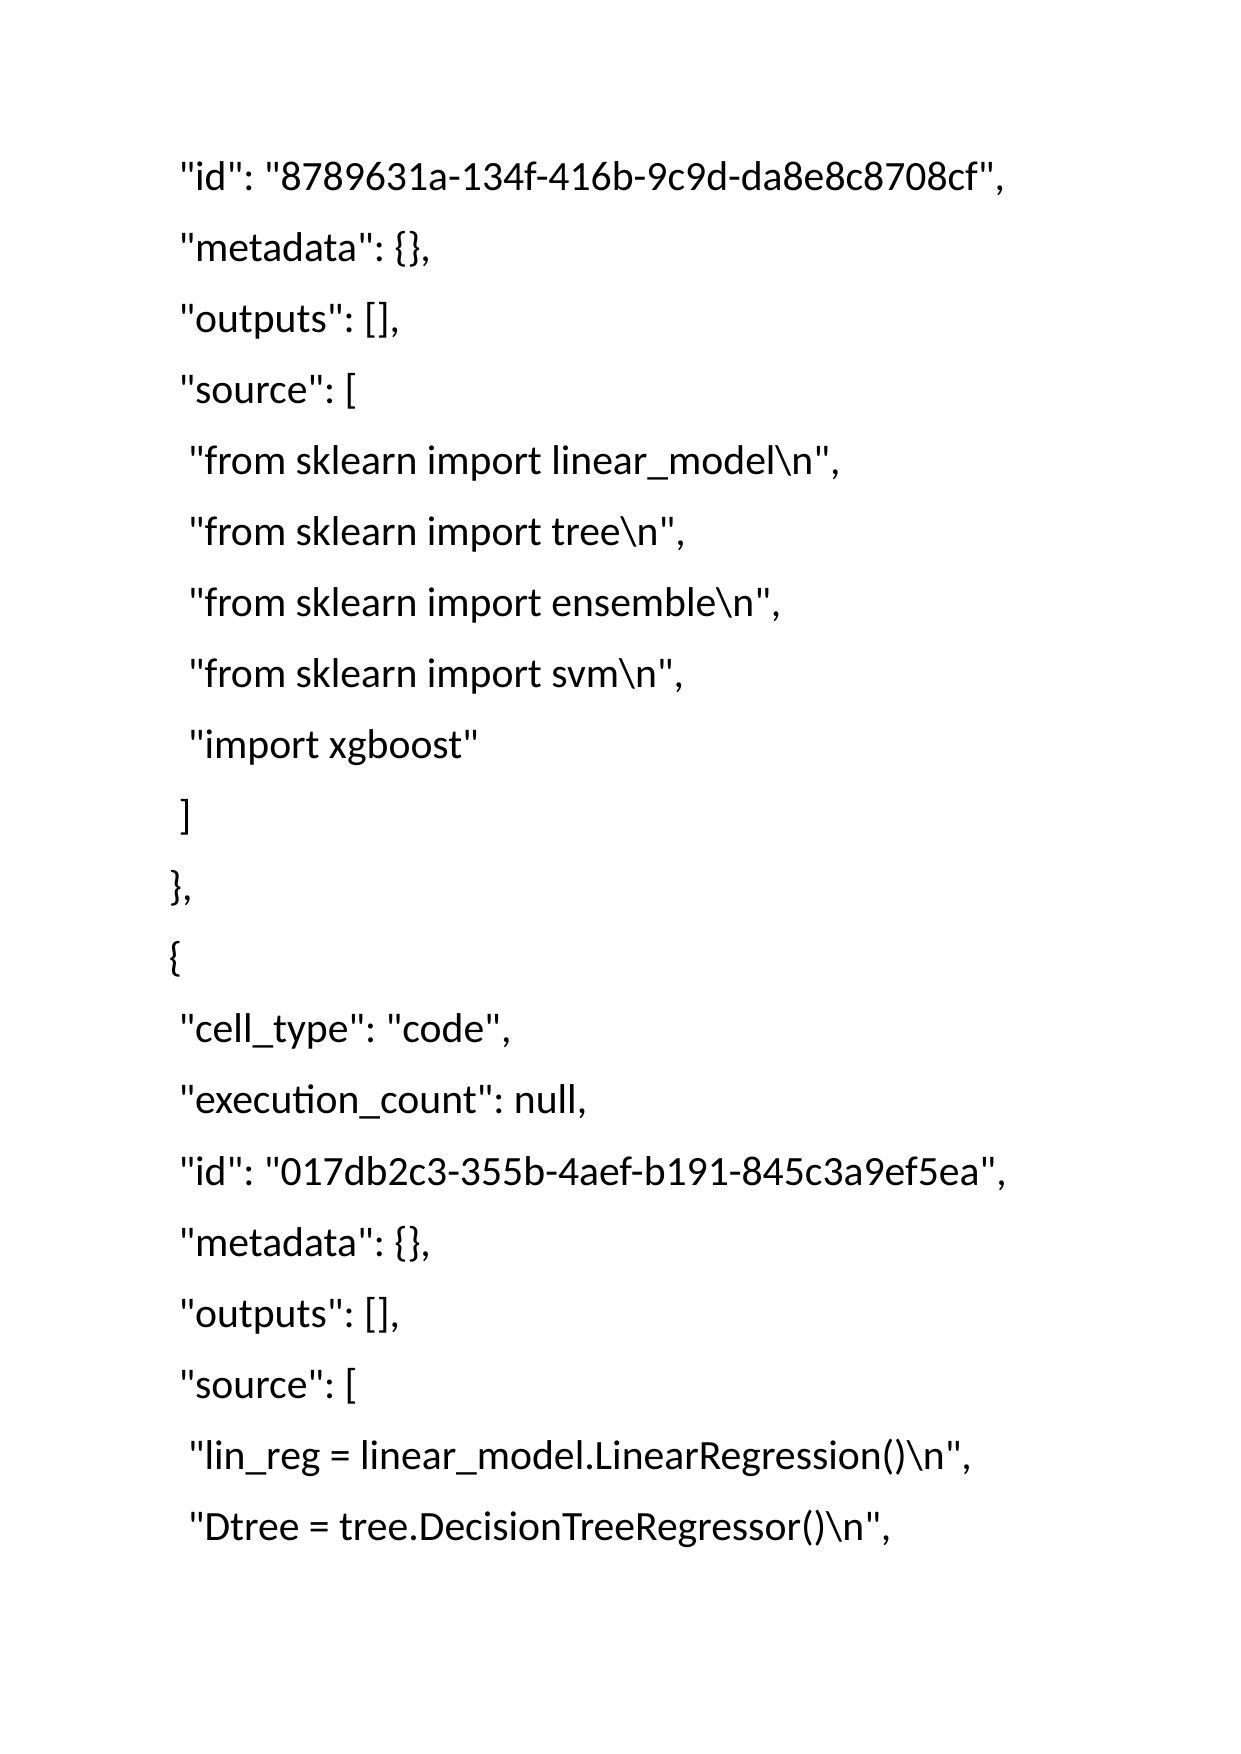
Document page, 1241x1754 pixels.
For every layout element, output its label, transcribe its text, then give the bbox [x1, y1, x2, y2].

text { [150, 931, 1090, 982]
text "outputs": [], [150, 292, 1090, 343]
text "id": "017db2c3-355b-4aef-b191-845c3a9ef5ea", [150, 1144, 1090, 1195]
text }, [150, 860, 1090, 911]
text "source": [ [150, 363, 1090, 414]
text "execution_count": null, [150, 1073, 1090, 1124]
text "metadata": {}, [150, 1216, 1090, 1266]
text "lin_reg = linear_model.LinearRegression()\n", [150, 1429, 1090, 1479]
text "outputs": [], [150, 1287, 1090, 1337]
text "import xgboost" [150, 718, 1090, 769]
text "from sklearn import svm\n", [150, 647, 1090, 698]
text "metadata": {}, [150, 221, 1090, 272]
text "source": [ [150, 1358, 1090, 1408]
text ] [150, 789, 1090, 840]
text "cell_type": "code", [150, 1002, 1090, 1053]
text "from sklearn import tree\n", [150, 505, 1090, 556]
text "Dtree = tree.DecisionTreeRegressor()\n", [150, 1500, 1090, 1551]
text "id": "8789631a-134f-416b-9c9d-da8e8c8708cf", [150, 150, 1090, 201]
text "from sklearn import linear_model\n", [150, 434, 1090, 485]
text "from sklearn import ensemble\n", [150, 576, 1090, 627]
